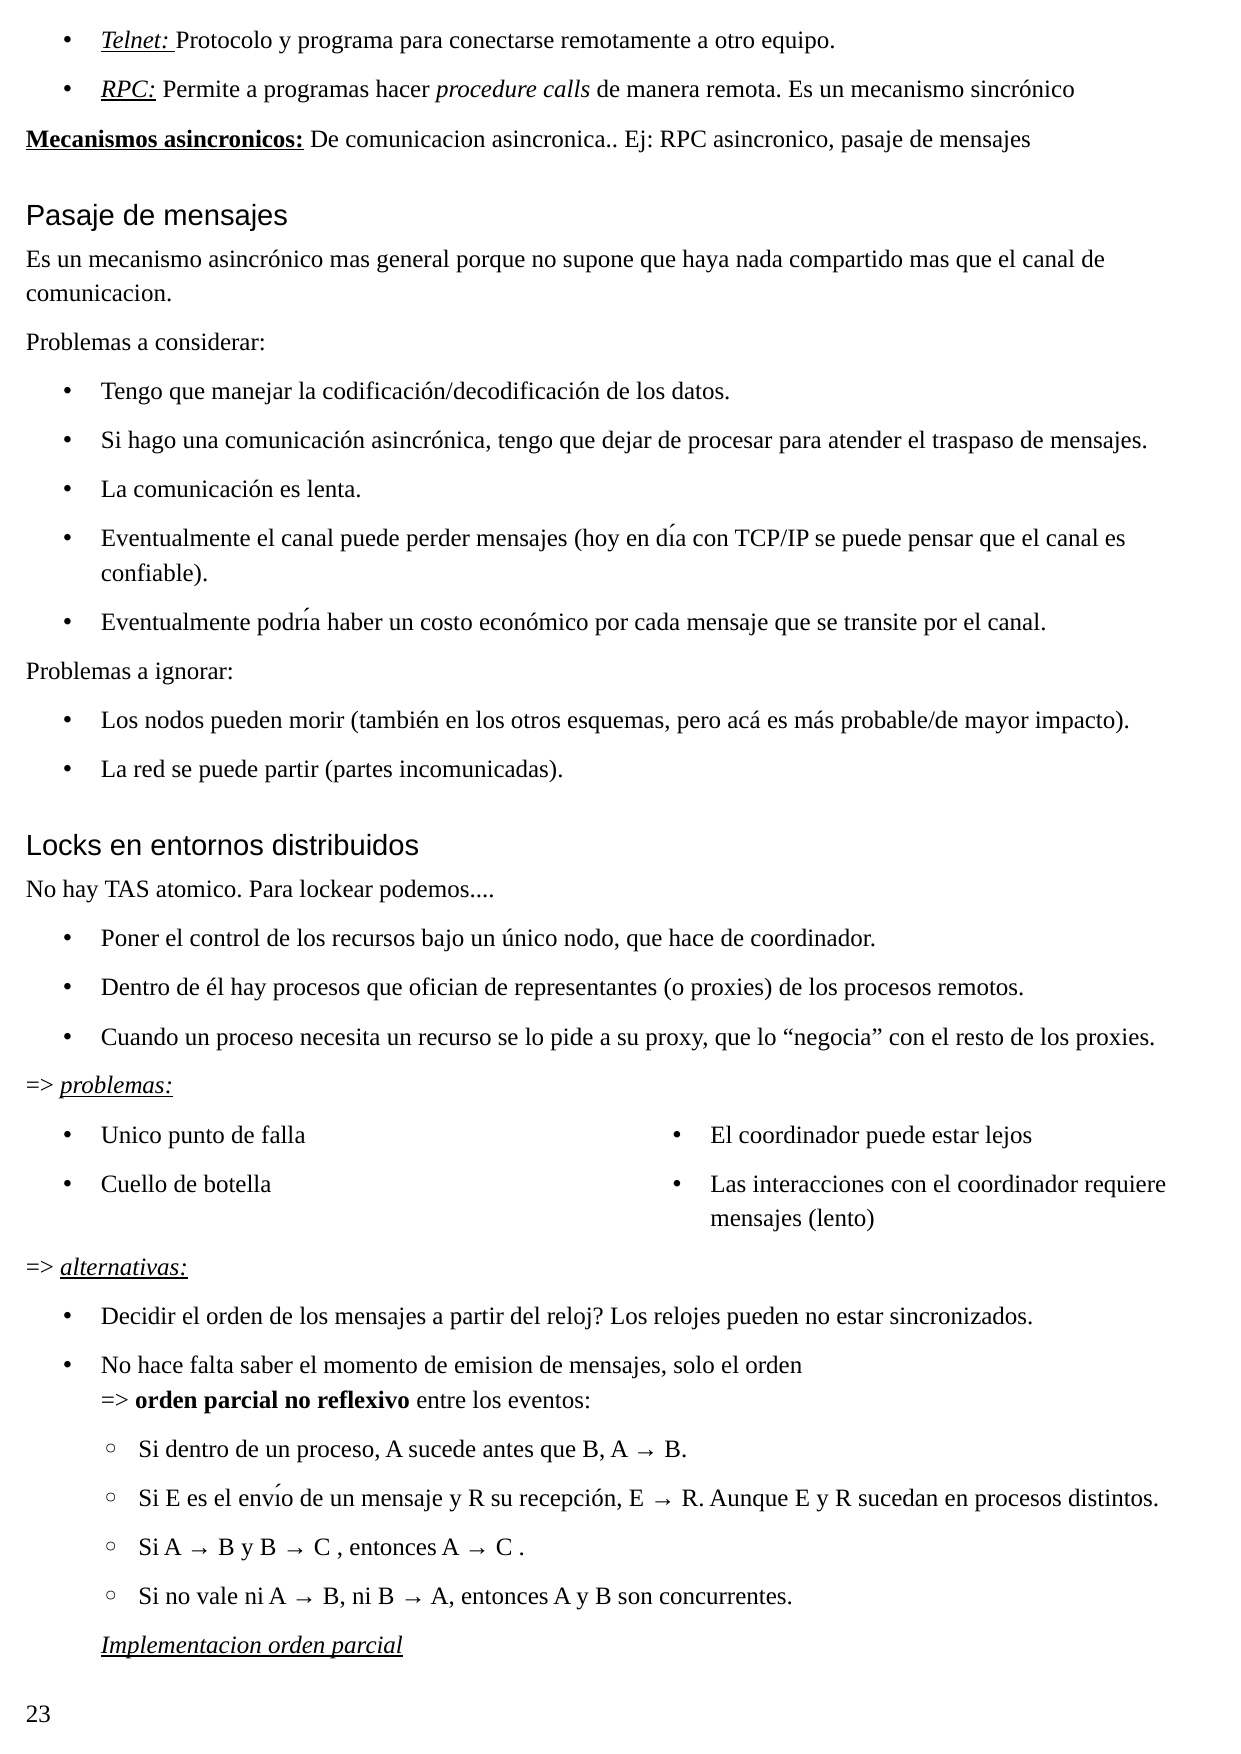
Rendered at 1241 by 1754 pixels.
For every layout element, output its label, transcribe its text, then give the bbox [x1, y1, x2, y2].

list Si E es el envı́o de un mensaje y R su recepción, E → R. Aunque E y R sucedan en procesos distintos. [101, 1483, 1215, 1512]
list Eventualmente podrı́a haber un costo económico por cada mensaje que se transite por el canal. [63, 607, 1215, 636]
text No hay TAS atomico. Para lockear podemos.... [26, 874, 1215, 903]
list El coordinador puede estar lejos [673, 1120, 1215, 1148]
text Problemas a considerar: [26, 327, 1215, 356]
text Es un mecanismo asincrónico mas general porque no supone que haya nada compartido mas que el canal de comunicacion. [26, 244, 1215, 307]
list Los nodos pueden morir (también en los otros esquemas, pero acá es más probable/de mayor impacto). [63, 705, 1215, 734]
list No hace falta saber el momento de emision de mensajes, solo el orden => orden parcial no reflexivo entre los eventos: [63, 1350, 1215, 1414]
list Si dentro de un proceso, A sucede antes que B, A → B. [101, 1434, 1215, 1463]
list Unico punto de falla [63, 1120, 605, 1148]
list Cuello de botella [63, 1169, 605, 1197]
list Eventualmente el canal puede perder mensajes (hoy en dı́a con TCP/IP se puede pensar que el canal es confiable). [63, 523, 1215, 587]
list Tengo que manejar la codificación/decodificación de los datos. [63, 376, 1215, 405]
list RPC: Permite a programas hacer procedure calls de manera remota. Es un mecanismo sincrónico [63, 74, 1215, 103]
list Implementacion orden parcial [63, 1630, 1215, 1659]
list La red se puede partir (partes incomunicadas). [63, 754, 1215, 783]
list La comunicación es lenta. [63, 474, 1215, 503]
list Si A → B y B → C , entonces A → C . [101, 1532, 1215, 1561]
list Poner el control de los recursos bajo un único nodo, que hace de coordinador. [63, 923, 1215, 952]
text Problemas a ignorar: [26, 656, 1215, 685]
list Dentro de él hay procesos que ofician de representantes (o proxies) de los procesos remotos. [63, 972, 1215, 1001]
text Mecanismos asincronicos: De comunicacion asincronica.. Ej: RPC asincronico, pasaje de mensajes [26, 124, 1215, 152]
subtitle Locks en entornos distribuidos [26, 828, 1215, 862]
subtitle Pasaje de mensajes [26, 198, 1215, 231]
text => alternativas: [26, 1252, 1215, 1281]
text => problemas: [26, 1071, 1215, 1099]
list Si no vale ni A → B, ni B → A, entonces A y B son concurrentes. [101, 1581, 1215, 1610]
list Si hago una comunicación asincrónica, tengo que dejar de procesar para atender el traspaso de mensajes. [63, 425, 1215, 454]
list Telnet: Protocolo y programa para conectarse remotamente a otro equipo. [63, 26, 1215, 54]
list Decidir el orden de los mensajes a partir del reloj? Los relojes pueden no estar sincronizados. [63, 1301, 1215, 1330]
list Las interacciones con el coordinador requiere mensajes (lento) [673, 1169, 1215, 1232]
list Cuando un proceso necesita un recurso se lo pide a su proxy, que lo “negocia” con el resto de los proxies. [63, 1022, 1215, 1050]
